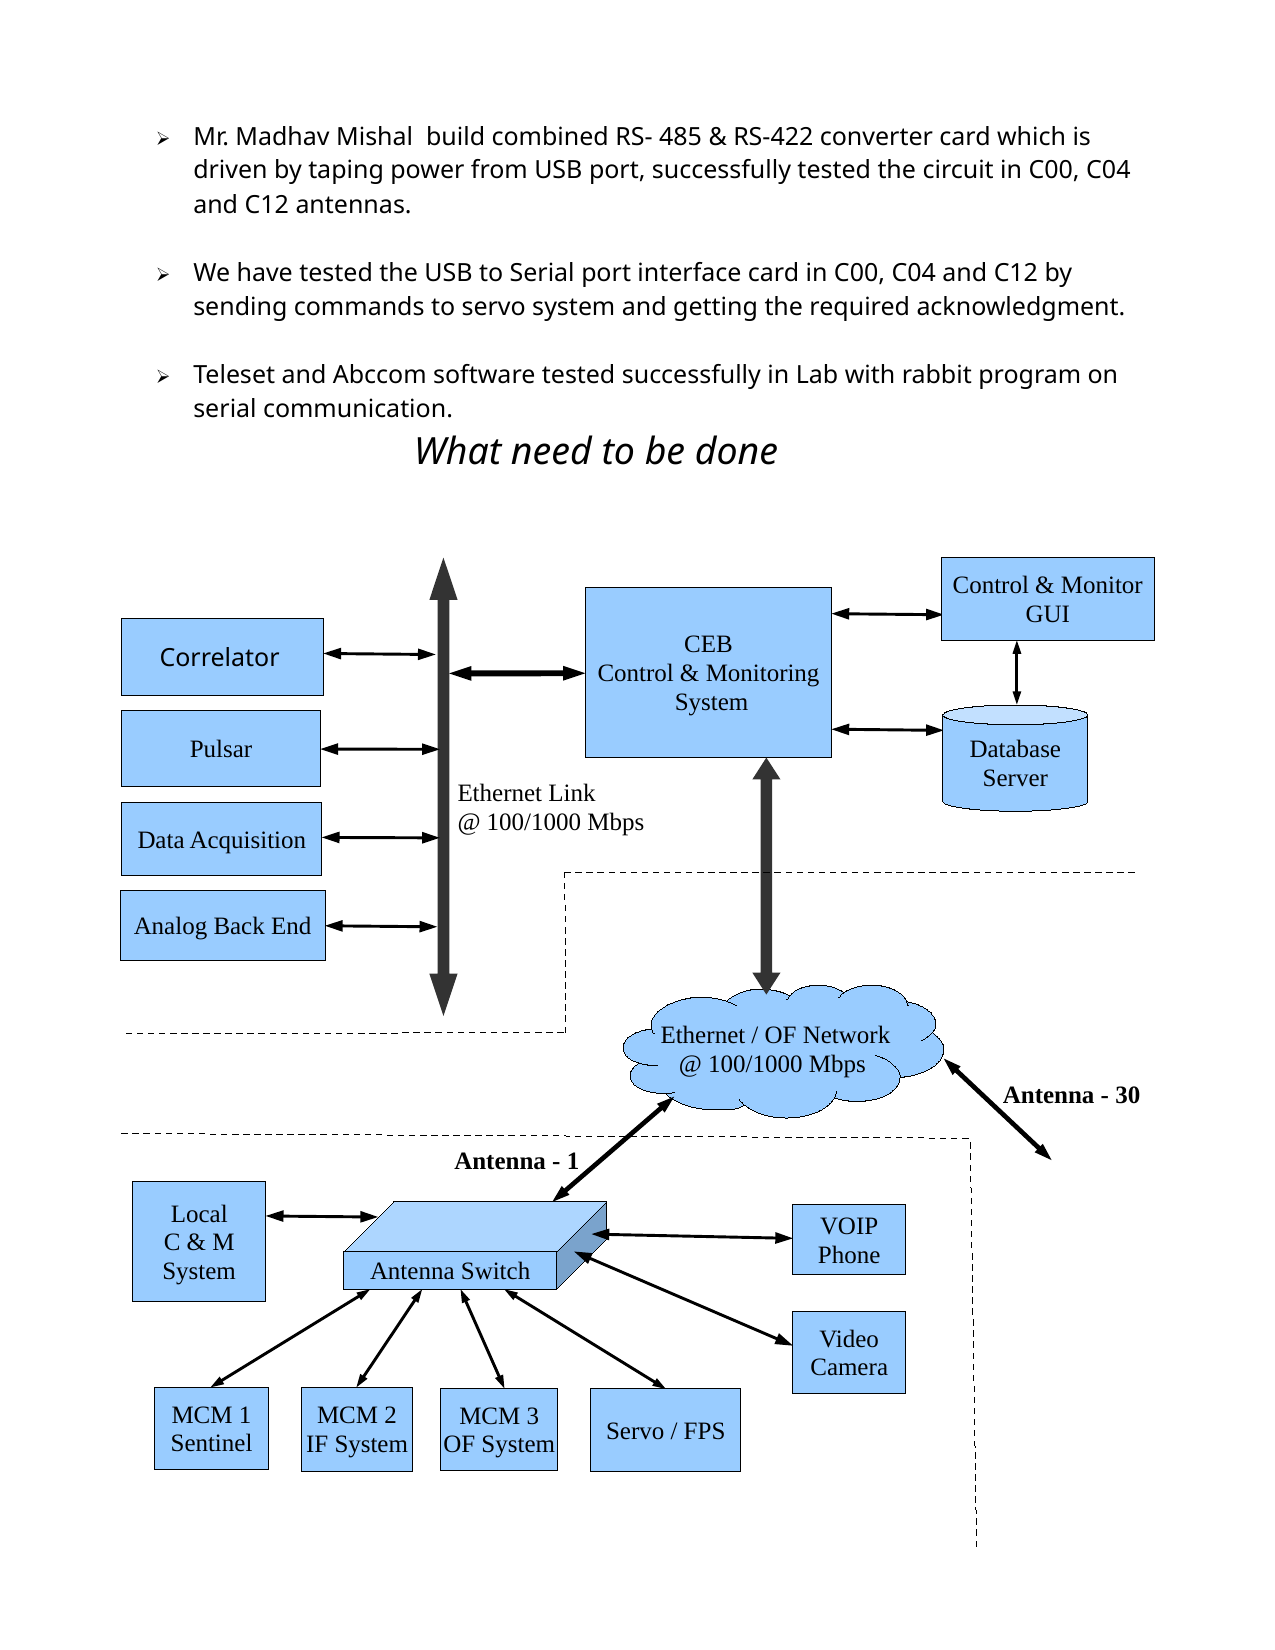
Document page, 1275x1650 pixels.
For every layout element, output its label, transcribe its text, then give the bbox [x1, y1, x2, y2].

list Teleset and Abccom software tested successfully in Lab with rabbit program on serial communication. [156, 357, 1157, 425]
text What need to be done [118, 425, 1157, 476]
list Mr. Madhav Mishal build combined RS- 485 & RS-422 converter card which is driven by taping power from USB port, successfully tested the circuit in C00, C04 and C12 antennas. [156, 118, 1157, 220]
list We have tested the USB to Serial port interface card in C00, C04 and C12 by sending commands to servo system and getting the required acknowledgment. [156, 254, 1157, 322]
